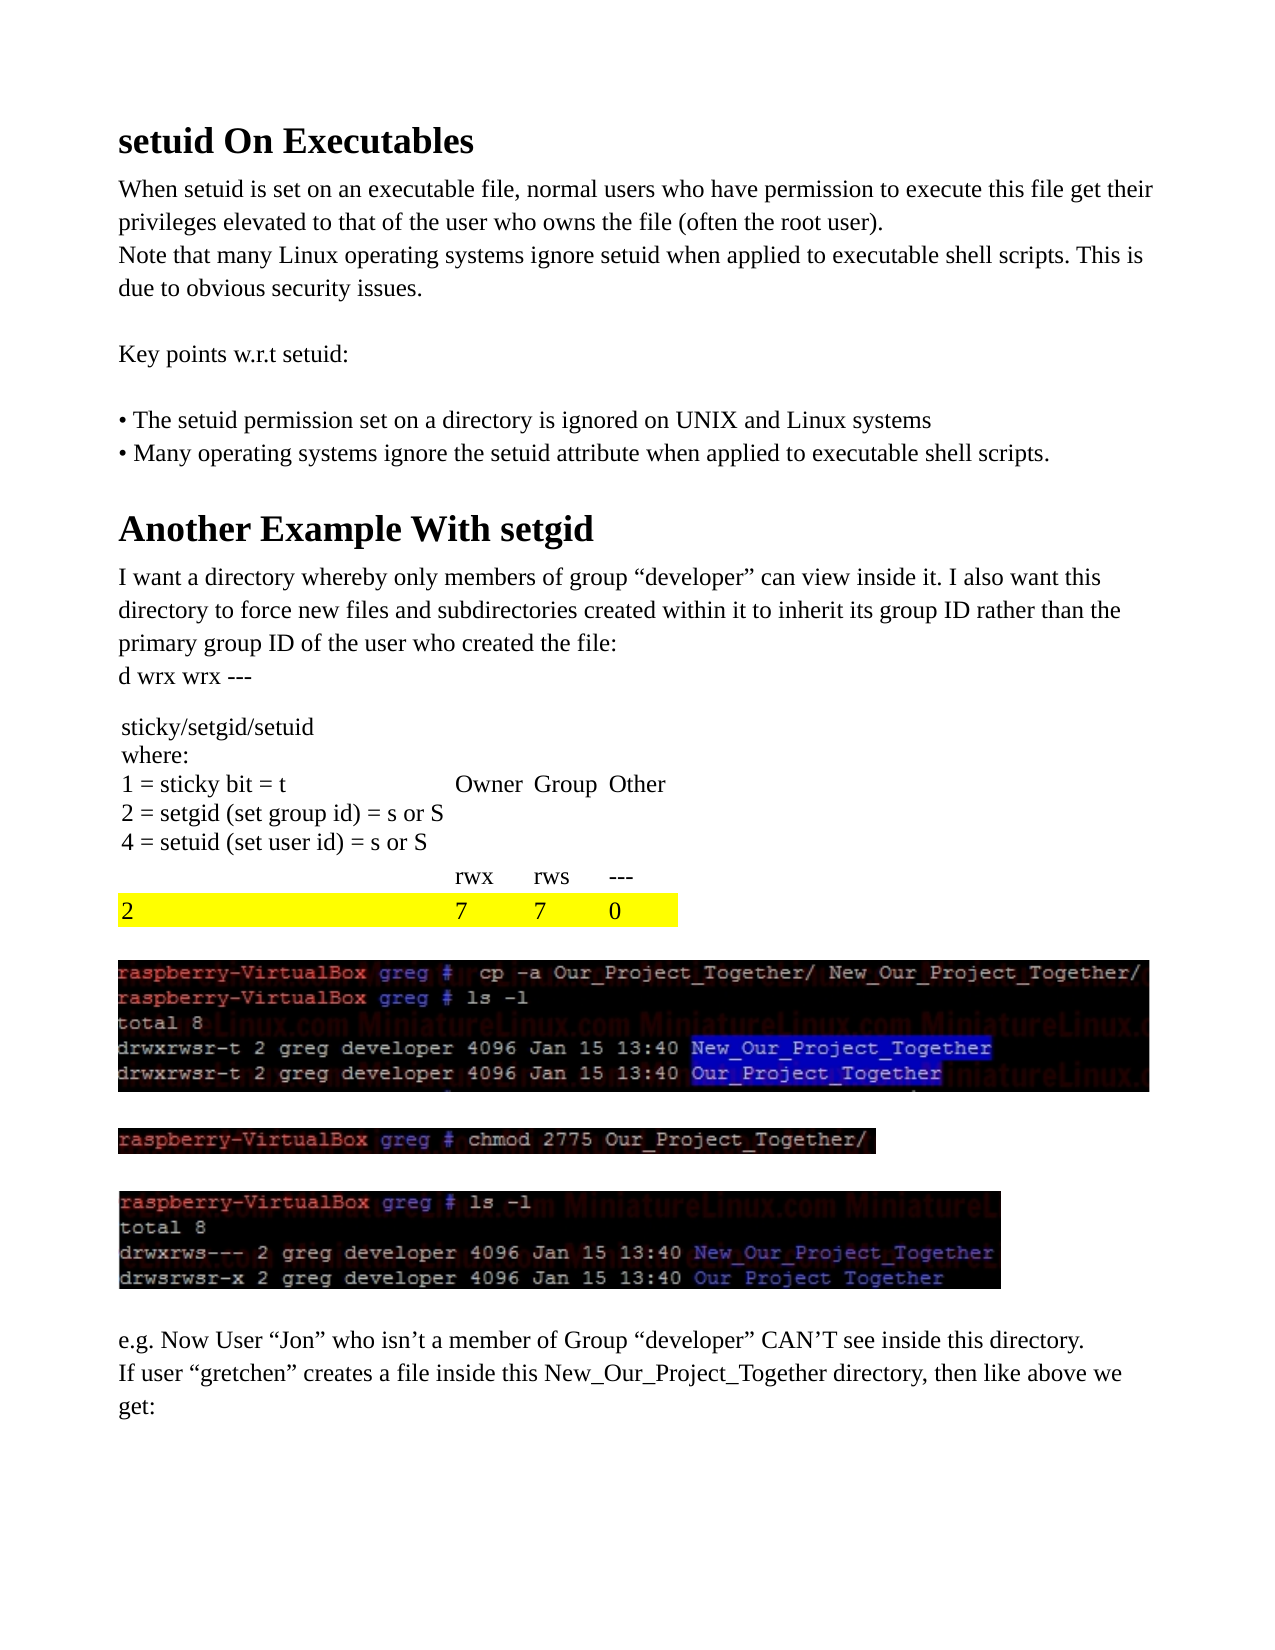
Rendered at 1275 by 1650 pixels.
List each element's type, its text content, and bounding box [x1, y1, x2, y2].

picture [118, 960, 1150, 1092]
table_header Other [606, 709, 678, 858]
table_header Owner [452, 709, 531, 858]
table_cell rws [531, 858, 606, 893]
subtitle setuid On Executables [118, 118, 1157, 161]
table_cell [118, 858, 452, 893]
table_cell 7 [531, 893, 606, 927]
text I want a directory whereby only members of group “developer” can view inside it. I also want this directory to force new files and subdirectories created within it to inherit its group ID rather than the primary group ID of the user who created the file: d wrx wrx --- [118, 562, 1157, 690]
picture [118, 1191, 1001, 1289]
subtitle Another Example With setgid [118, 506, 1157, 549]
picture [118, 1128, 876, 1154]
table_cell 2 [118, 893, 452, 927]
text e.g. Now User “Jon” who isn’t a member of Group “developer” CAN’T see inside this directory. If user “gretchen” creates a file inside this New_Our_Project_Together directory, then like above we get: [118, 927, 1157, 1453]
table_header Group [531, 709, 606, 858]
table_cell 0 [606, 893, 678, 927]
table_cell 7 [452, 893, 531, 927]
text When setuid is set on an executable file, normal users who have permission to execute this file get their privileges elevated to that of the user who owns the file (often the root user). Note that many Linux operating systems ignore setuid when applied to executable shell scripts. This is due to obvious security issues. Key points w.r.t setuid: • The setuid permission set on a directory is ignored on UNIX and Linux systems • Many operating systems ignore the setuid attribute when applied to executable shell scripts. [118, 174, 1157, 467]
table_cell rwx [452, 858, 531, 893]
table_header sticky/setgid/setuid where: 1 = sticky bit = t 2 = setgid (set group id) = s or S 4 = setuid (set user id) = s or S [118, 709, 452, 858]
table_cell --- [606, 858, 678, 893]
